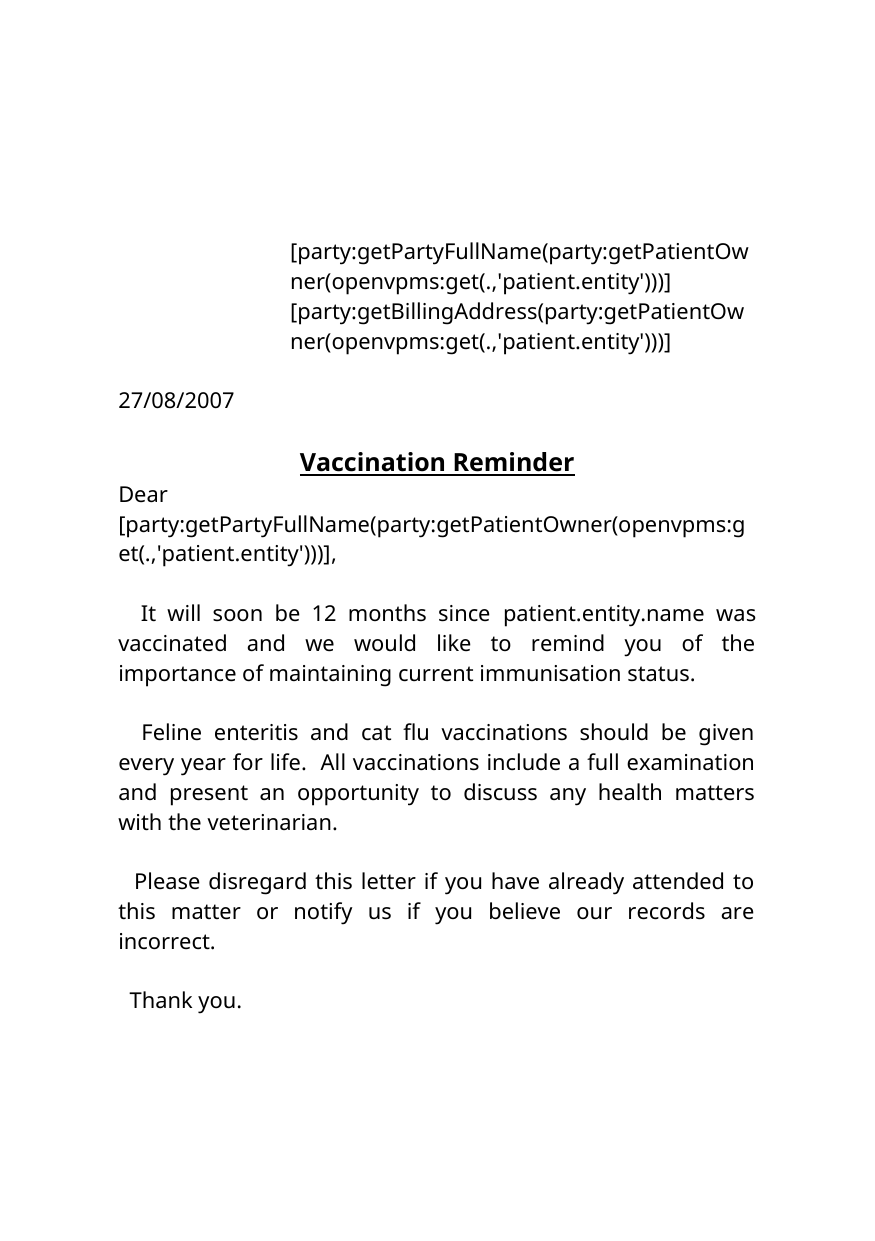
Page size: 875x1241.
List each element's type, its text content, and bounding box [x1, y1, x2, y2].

text 27/08/2007 [118, 385, 756, 415]
text Feline enteritis and cat flu vaccinations should be given every year for life. All vaccinations include a full examination and present an opportunity to discuss any health matters with the veterinarian. [118, 717, 756, 836]
text Vaccination Reminder [118, 445, 756, 479]
text Please disregard this letter if you have already attended to this matter or notify us if you believe our records are incorrect. [118, 866, 756, 956]
text [party:getPartyFullName(party:getPatientOwner(openvpms:get(.,'patient.entity')))] [290, 236, 756, 296]
text Dear [party:getPartyFullName(party:getPatientOwner(openvpms:get(.,'patient.entity')))], [118, 479, 756, 568]
text It will soon be 12 months since patient.entity.name was vaccinated and we would like to remind you of the importance of maintaining current immunisation status. [118, 598, 756, 687]
text [party:getBillingAddress(party:getPatientOwner(openvpms:get(.,'patient.entity')))] [290, 296, 756, 355]
text Thank you. [118, 985, 756, 1015]
